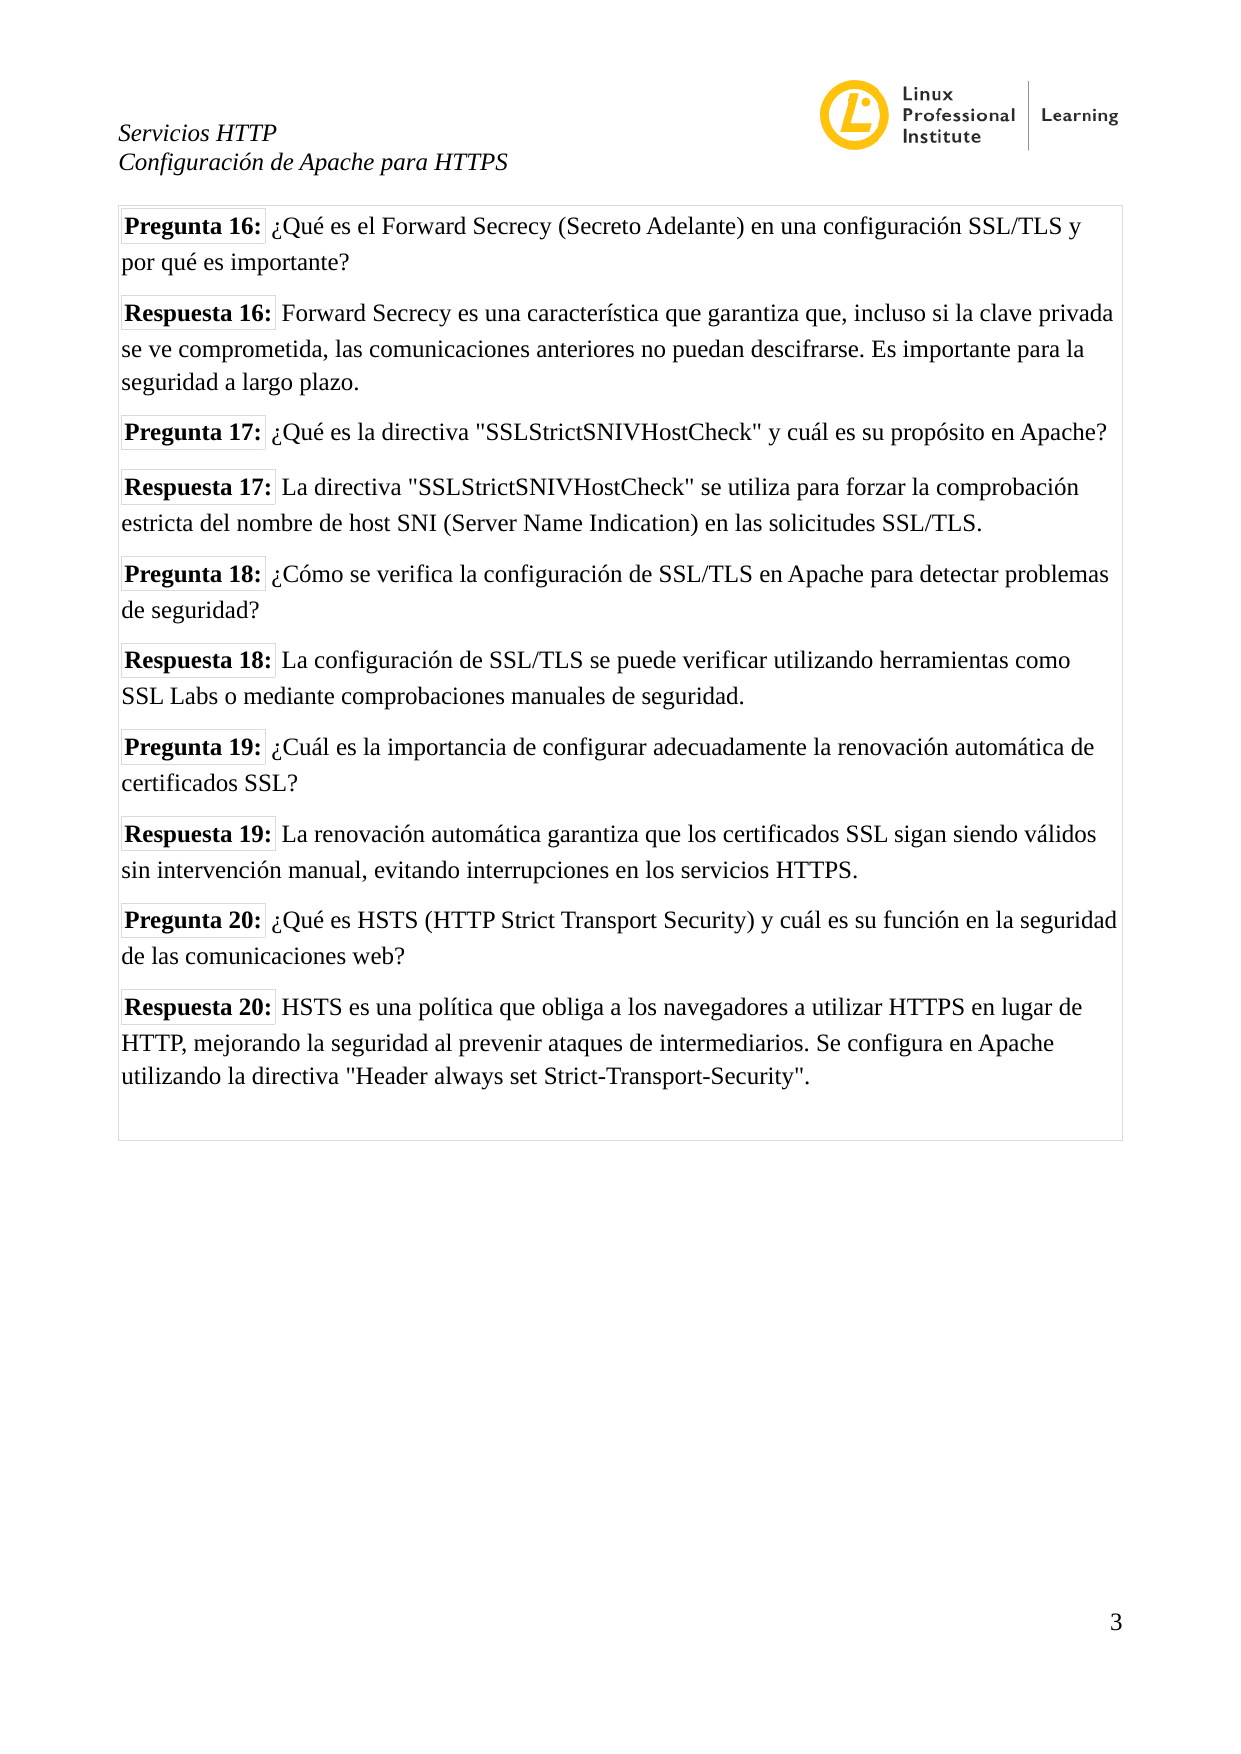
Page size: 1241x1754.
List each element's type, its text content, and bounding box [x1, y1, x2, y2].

text Respuesta 20: HSTS es una política que obliga a los navegadores a utilizar HTTPS en lugar de HTTP, mejorando la seguridad al prevenir ataques de intermediarios. Se configura en Apache utilizando la directiva "Header always set Strict-Transport-Security". [119, 986, 1122, 1090]
text Pregunta 18: ¿Cómo se verifica la configuración de SSL/TLS en Apache para detectar problemas de seguridad? [119, 553, 1122, 623]
text Respuesta 18: La configuración de SSL/TLS se puede verificar utilizando herramientas como SSL Labs o mediante comprobaciones manuales de seguridad. [119, 639, 1122, 710]
text Pregunta 20: ¿Qué es HSTS (HTTP Strict Transport Security) y cuál es su función en la seguridad de las comunicaciones web? [119, 899, 1122, 970]
text Pregunta 16: ¿Qué es el Forward Secrecy (Secreto Adelante) en una configuración SSL/TLS y por qué es importante? [119, 206, 1122, 276]
text Pregunta 17: ¿Qué es la directiva "SSLStrictSNIVHostCheck" y cuál es su propósito en Apache? [119, 411, 1122, 449]
text Pregunta 19: ¿Cuál es la importancia de configurar adecuadamente la renovación automática de certificados SSL? [119, 726, 1122, 797]
text Respuesta 17: La directiva "SSLStrictSNIVHostCheck" se utiliza para forzar la comprobación estricta del nombre de host SNI (Server Name Indication) en las solicitudes SSL/TLS. [119, 466, 1122, 537]
picture [819, 79, 1119, 151]
text Respuesta 19: La renovación automática garantiza que los certificados SSL sigan siendo válidos sin intervención manual, evitando interrupciones en los servicios HTTPS. [119, 813, 1122, 883]
text Respuesta 16: Forward Secrecy es una característica que garantiza que, incluso si la clave privada se ve comprometida, las comunicaciones anteriores no puedan descifrarse. Es importante para la seguridad a largo plazo. [119, 292, 1122, 396]
